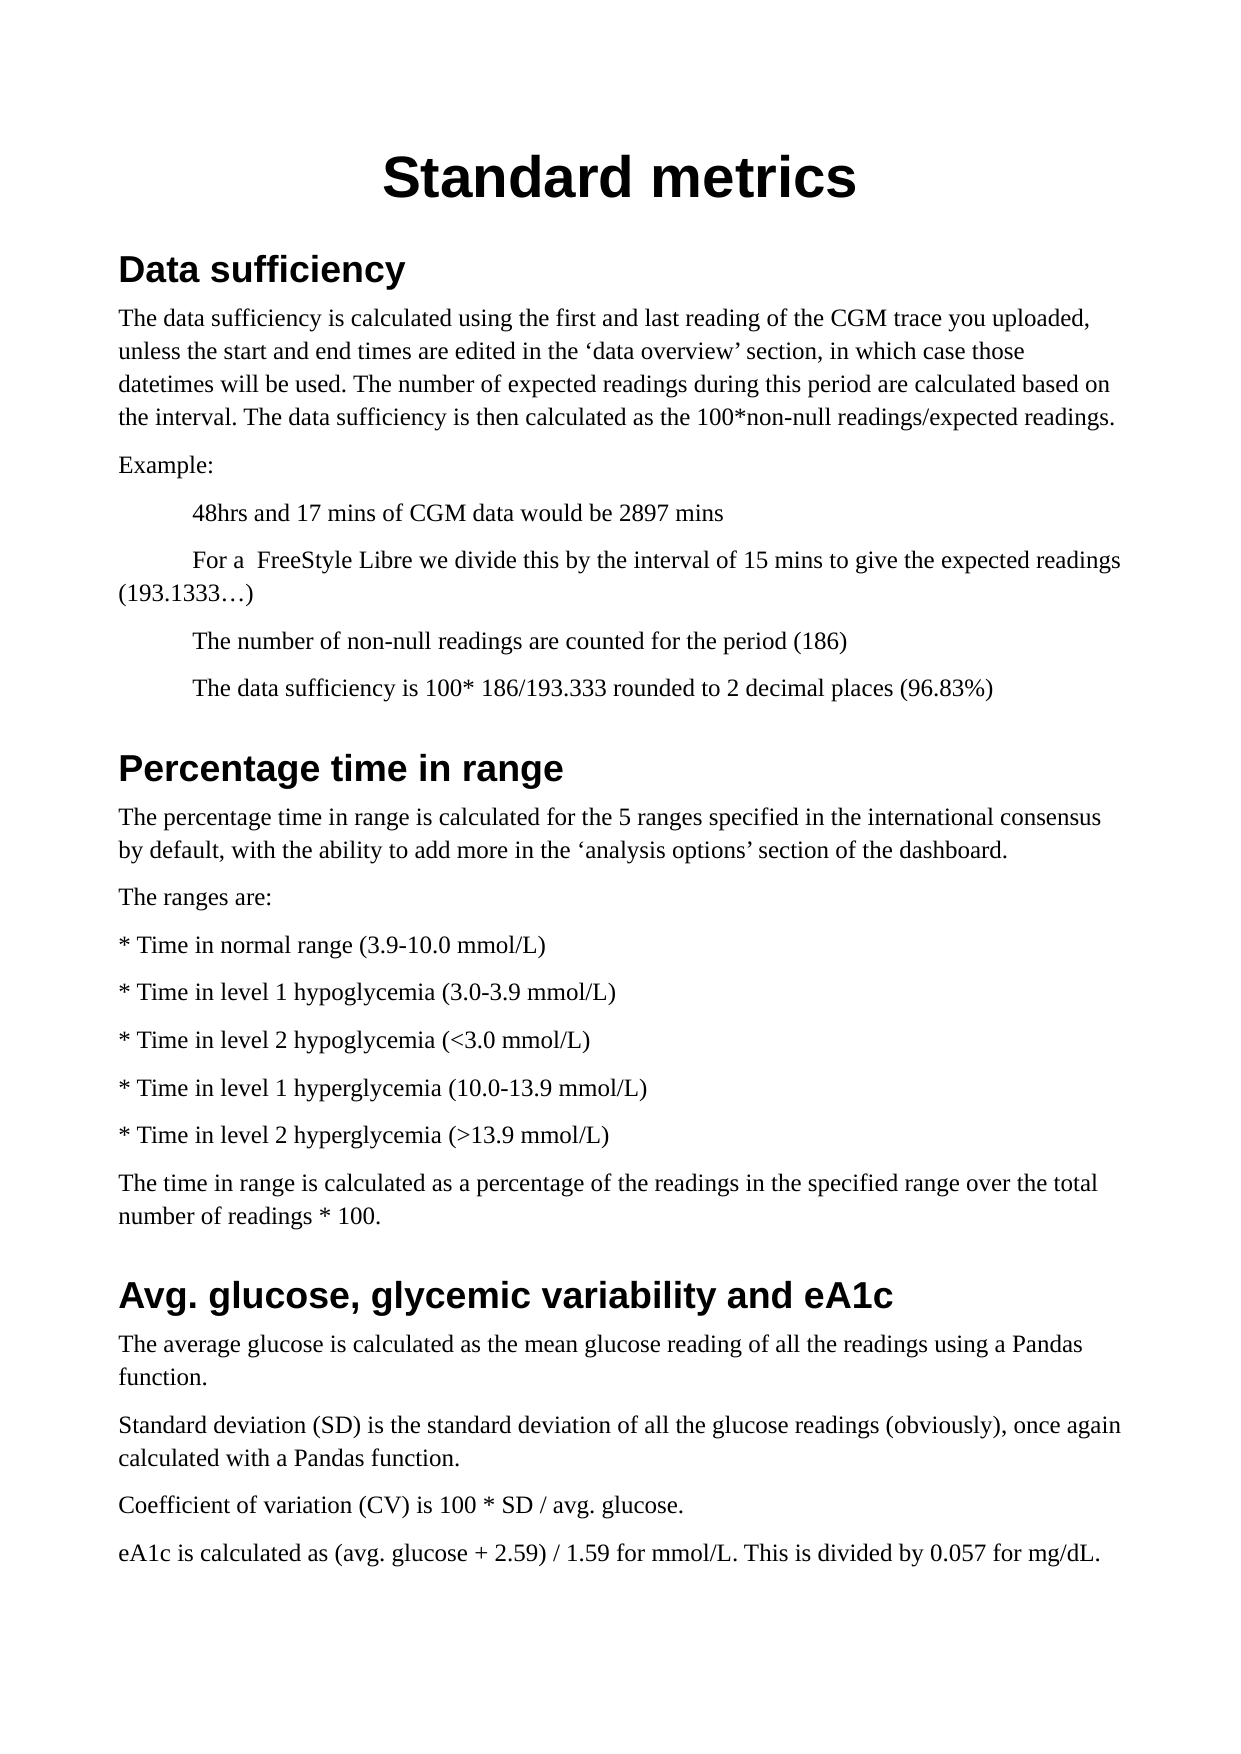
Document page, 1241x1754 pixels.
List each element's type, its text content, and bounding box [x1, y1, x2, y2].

subtitle Percentage time in range [118, 746, 1122, 789]
subtitle Avg. glucose, glycemic variability and eA1c [118, 1273, 1122, 1317]
text * Time in level 2 hyperglycemia (>13.9 mmol/L) [118, 1120, 1122, 1149]
text Standard deviation (SD) is the standard deviation of all the glucose readings (obviously), once again calculated with a Pandas function. [118, 1410, 1122, 1472]
text The number of non-null readings are counted for the period (186) [118, 626, 1122, 654]
text The data sufficiency is calculated using the first and last reading of the CGM trace you uploaded, unless the start and end times are edited in the ‘data overview’ section, in which case those datetimes will be used. The number of expected readings during this period are calculated based on the interval. The data sufficiency is then calculated as the 100*non-null readings/expected readings. [118, 303, 1122, 431]
text Example: [118, 450, 1122, 479]
text * Time in level 1 hypoglycemia (3.0-3.9 mmol/L) [118, 977, 1122, 1006]
text The ranges are: [118, 882, 1122, 911]
text The data sufficiency is 100* 186/193.333 rounded to 2 decimal places (96.83%) [118, 673, 1122, 702]
title Standard metrics [118, 143, 1122, 210]
text For a FreeStyle Libre we divide this by the interval of 15 mins to give the expected readings (193.1333…) [118, 545, 1122, 607]
subtitle Data sufficiency [118, 248, 1122, 291]
text * Time in normal range (3.9-10.0 mmol/L) [118, 930, 1122, 959]
text The average glucose is calculated as the mean glucose reading of all the readings using a Pandas function. [118, 1329, 1122, 1391]
text * Time in level 2 hypoglycemia (<3.0 mmol/L) [118, 1025, 1122, 1054]
text Coefficient of variation (CV) is 100 * SD / avg. glucose. [118, 1490, 1122, 1519]
text The time in range is calculated as a percentage of the readings in the specified range over the total number of readings * 100. [118, 1168, 1122, 1230]
text eA1c is calculated as (avg. glucose + 2.59) / 1.59 for mmol/L. This is divided by 0.057 for mg/dL. [118, 1538, 1122, 1567]
text 48hrs and 17 mins of CGM data would be 2897 mins [118, 498, 1122, 526]
text The percentage time in range is calculated for the 5 ranges specified in the international consensus by default, with the ability to add more in the ‘analysis options’ section of the dashboard. [118, 802, 1122, 863]
text * Time in level 1 hyperglycemia (10.0-13.9 mmol/L) [118, 1073, 1122, 1101]
